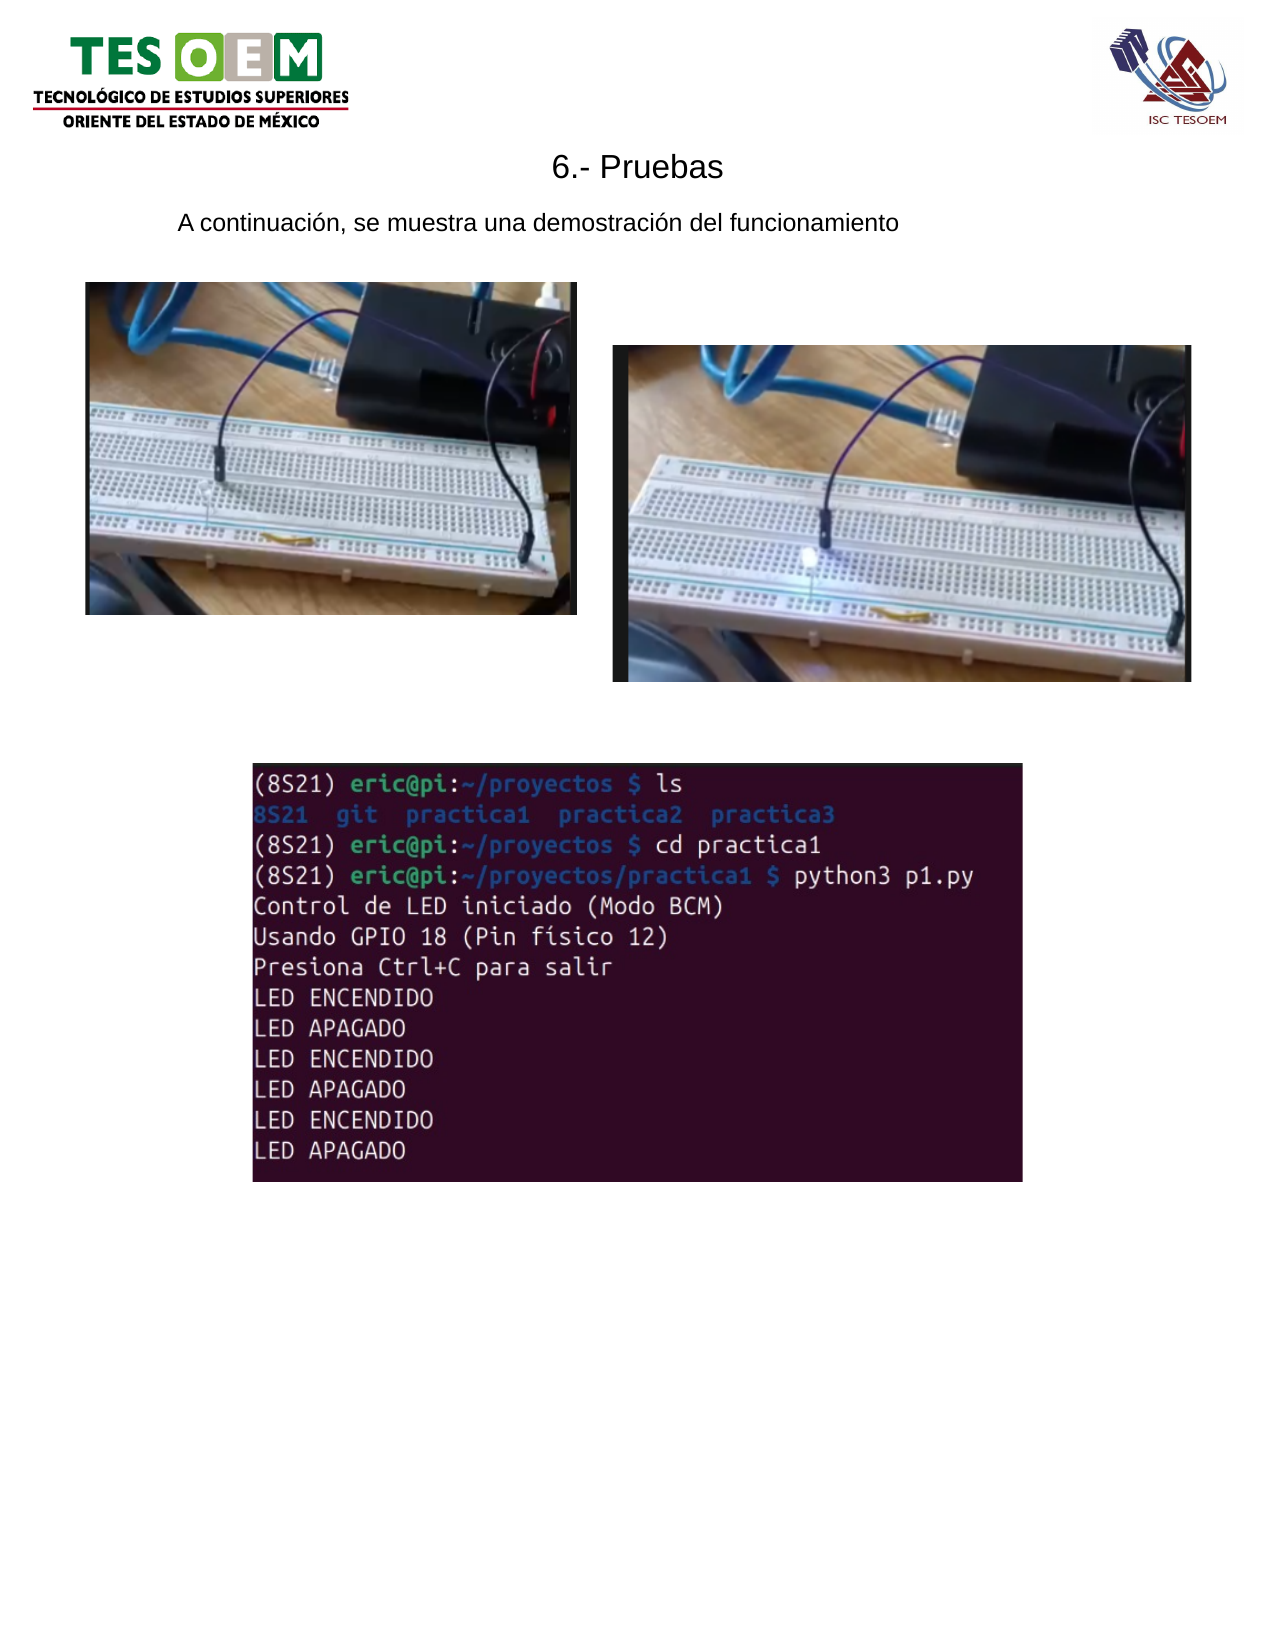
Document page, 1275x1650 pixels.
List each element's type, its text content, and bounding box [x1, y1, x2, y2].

text A continuación, se muestra una demostración del funcionamiento [177, 208, 1098, 237]
text 6.- Pruebas [177, 148, 1098, 186]
